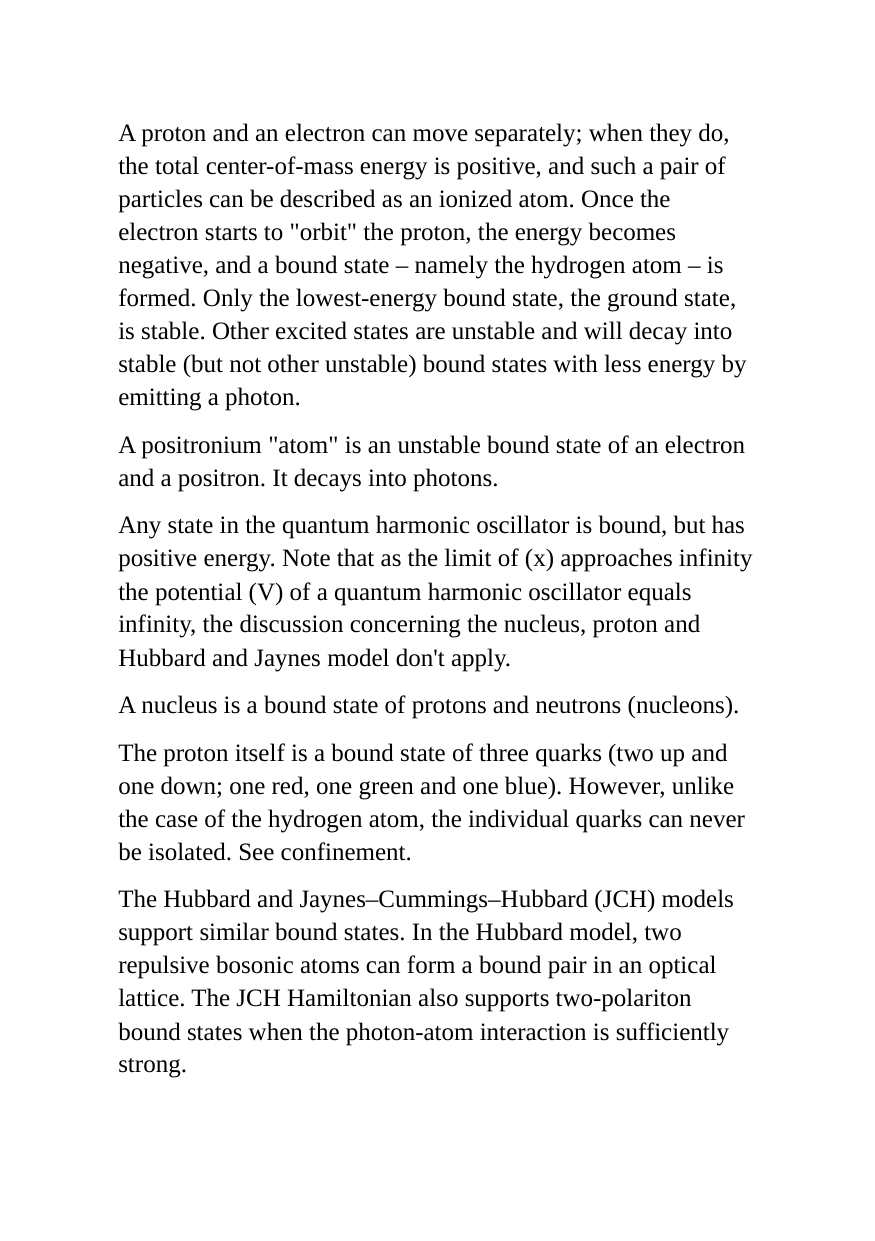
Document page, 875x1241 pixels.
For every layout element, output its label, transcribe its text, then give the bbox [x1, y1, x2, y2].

text A nucleus is a bound state of protons and neutrons (nucleons). [118, 690, 756, 719]
text Any state in the quantum harmonic oscillator is bound, but has positive energy. Note that as the limit of (x) approaches infinity the potential (V) of a quantum harmonic oscillator equals infinity, the discussion concerning the nucleus, proton and Hubbard and Jaynes model don't apply. [118, 511, 756, 671]
text A proton and an electron can move separately; when they do, the total center-of-mass energy is positive, and such a pair of particles can be described as an ionized atom. Once the electron starts to "orbit" the proton, the energy becomes negative, and a bound state – namely the hydrogen atom – is formed. Only the lowest-energy bound state, the ground state, is stable. Other excited states are unstable and will decay into stable (but not other unstable) bound states with less energy by emitting a photon. [118, 118, 756, 411]
text The Hubbard and Jaynes–Cummings–Hubbard (JCH) models support similar bound states. In the Hubbard model, two repulsive bosonic atoms can form a bound pair in an optical lattice. The JCH Hamiltonian also supports two-polariton bound states when the photon-atom interaction is sufficiently strong. [118, 884, 756, 1078]
text The proton itself is a bound state of three quarks (two up and one down; one red, one green and one blue). However, unlike the case of the hydrogen atom, the individual quarks can never be isolated. See confinement. [118, 738, 756, 866]
text A positronium "atom" is an unstable bound state of an electron and a positron. It decays into photons. [118, 430, 756, 492]
